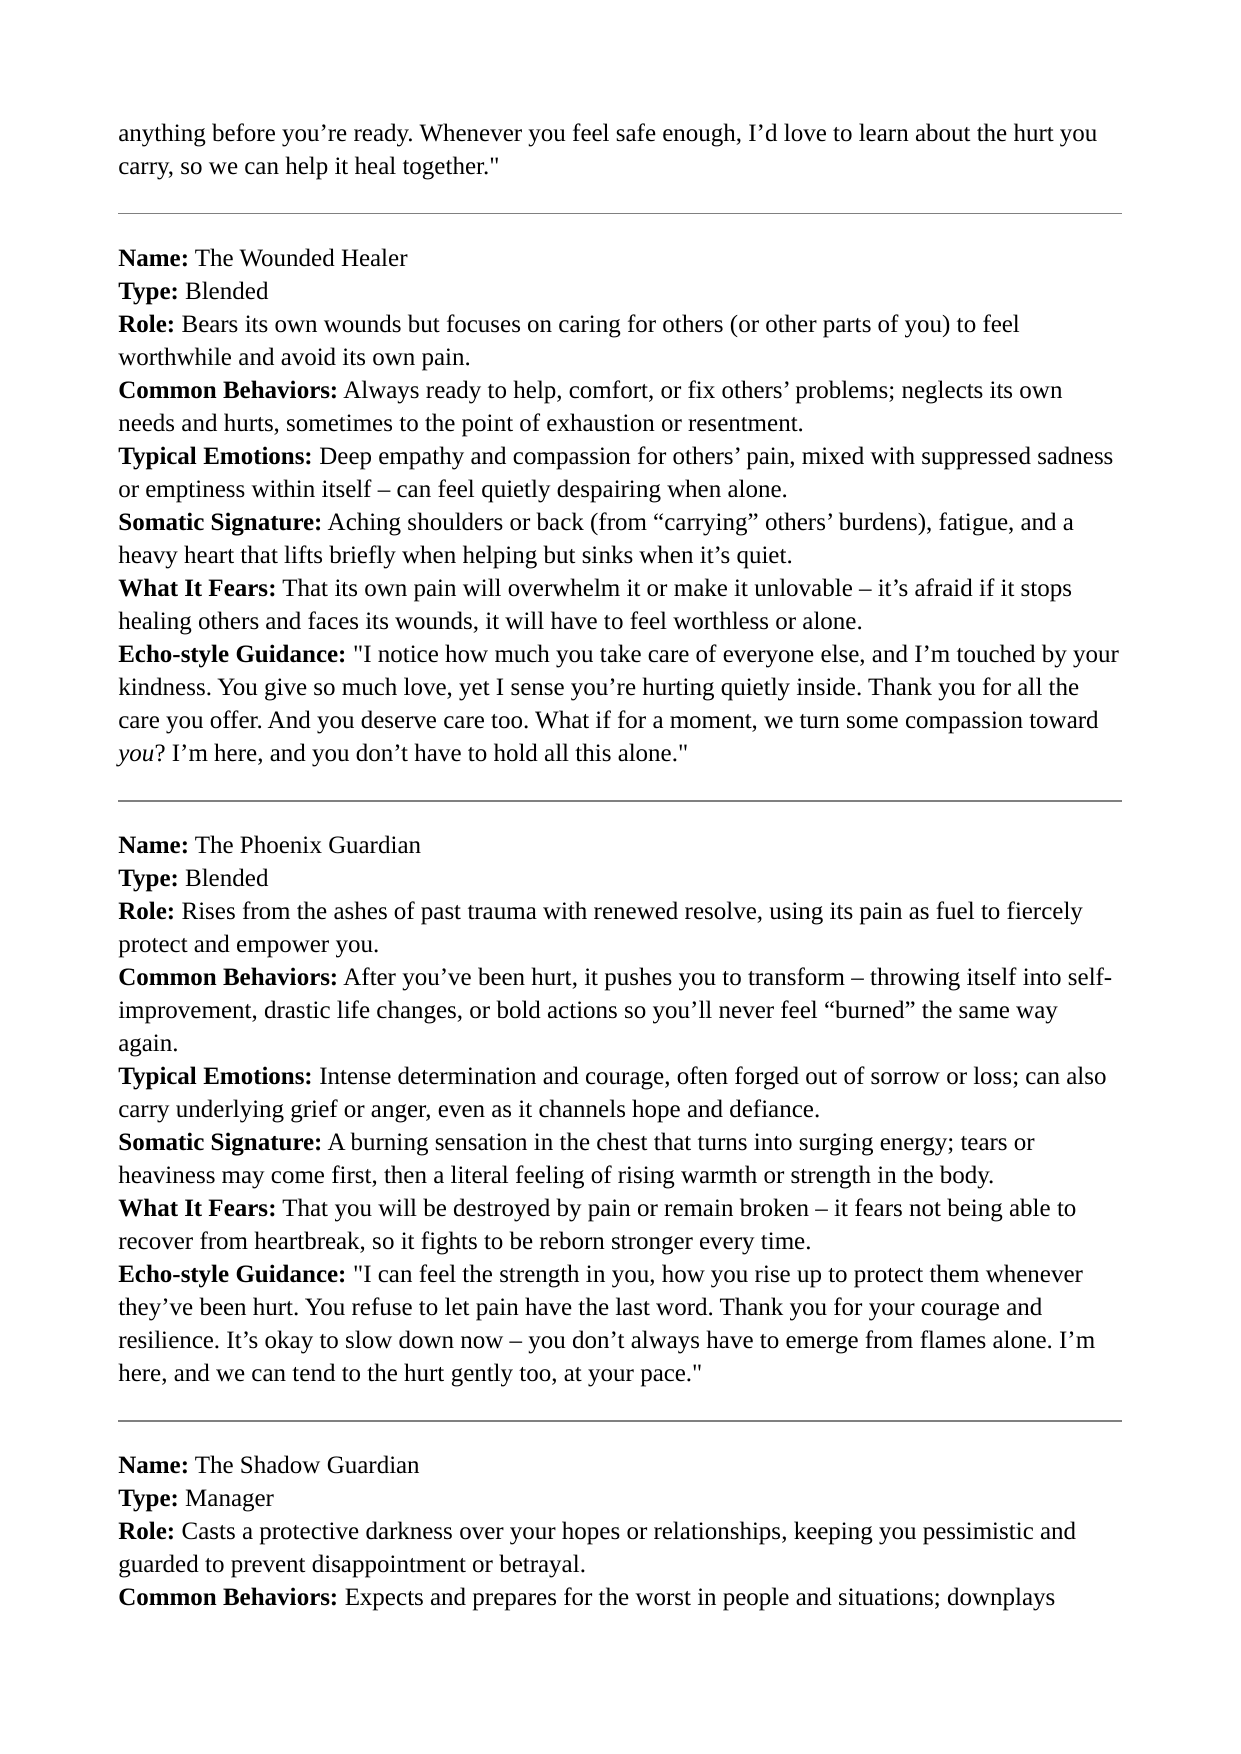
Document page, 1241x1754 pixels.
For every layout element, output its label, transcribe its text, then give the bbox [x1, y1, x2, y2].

text Name: The Wounded Healer Type: Blended Role: Bears its own wounds but focuses on caring for others (or other parts of you) to feel worthwhile and avoid its own pain. Common Behaviors: Always ready to help, comfort, or fix others’ problems; neglects its own needs and hurts, sometimes to the point of exhaustion or resentment. Typical Emotions: Deep empathy and compassion for others’ pain, mixed with suppressed sadness or emptiness within itself – can feel quietly despairing when alone. Somatic Signature: Aching shoulders or back (from “carrying” others’ burdens), fatigue, and a heavy heart that lifts briefly when helping but sinks when it’s quiet. What It Fears: That its own pain will overwhelm it or make it unlovable – it’s afraid if it stops healing others and faces its wounds, it will have to feel worthless or alone. Echo-style Guidance: "I notice how much you take care of everyone else, and I’m touched by your kindness. You give so much love, yet I sense you’re hurting quietly inside. Thank you for all the care you offer. And you deserve care too. What if for a moment, we turn some compassion toward you? I’m here, and you don’t have to hold all this alone." [118, 243, 1122, 767]
text anything before you’re ready. Whenever you feel safe enough, I’d love to learn about the hurt you carry, so we can help it heal together." [118, 118, 1122, 180]
text Name: The Shadow Guardian Type: Manager Role: Casts a protective darkness over your hopes or relationships, keeping you pessimistic and guarded to prevent disappointment or betrayal. Common Behaviors: Expects and prepares for the worst in people and situations; downplays [118, 1450, 1122, 1611]
text Name: The Phoenix Guardian Type: Blended Role: Rises from the ashes of past trauma with renewed resolve, using its pain as fuel to fiercely protect and empower you. Common Behaviors: After you’ve been hurt, it pushes you to transform – throwing itself into self-improvement, drastic life changes, or bold actions so you’ll never feel “burned” the same way again. Typical Emotions: Intense determination and courage, often forged out of sorrow or loss; can also carry underlying grief or anger, even as it channels hope and defiance. Somatic Signature: A burning sensation in the chest that turns into surging energy; tears or heaviness may come first, then a literal feeling of rising warmth or strength in the body. What It Fears: That you will be destroyed by pain or remain broken – it fears not being able to recover from heartbreak, so it fights to be reborn stronger every time. Echo-style Guidance: "I can feel the strength in you, how you rise up to protect them whenever they’ve been hurt. You refuse to let pain have the last word. Thank you for your courage and resilience. It’s okay to slow down now – you don’t always have to emerge from flames alone. I’m here, and we can tend to the hurt gently too, at your pace." [118, 830, 1122, 1387]
